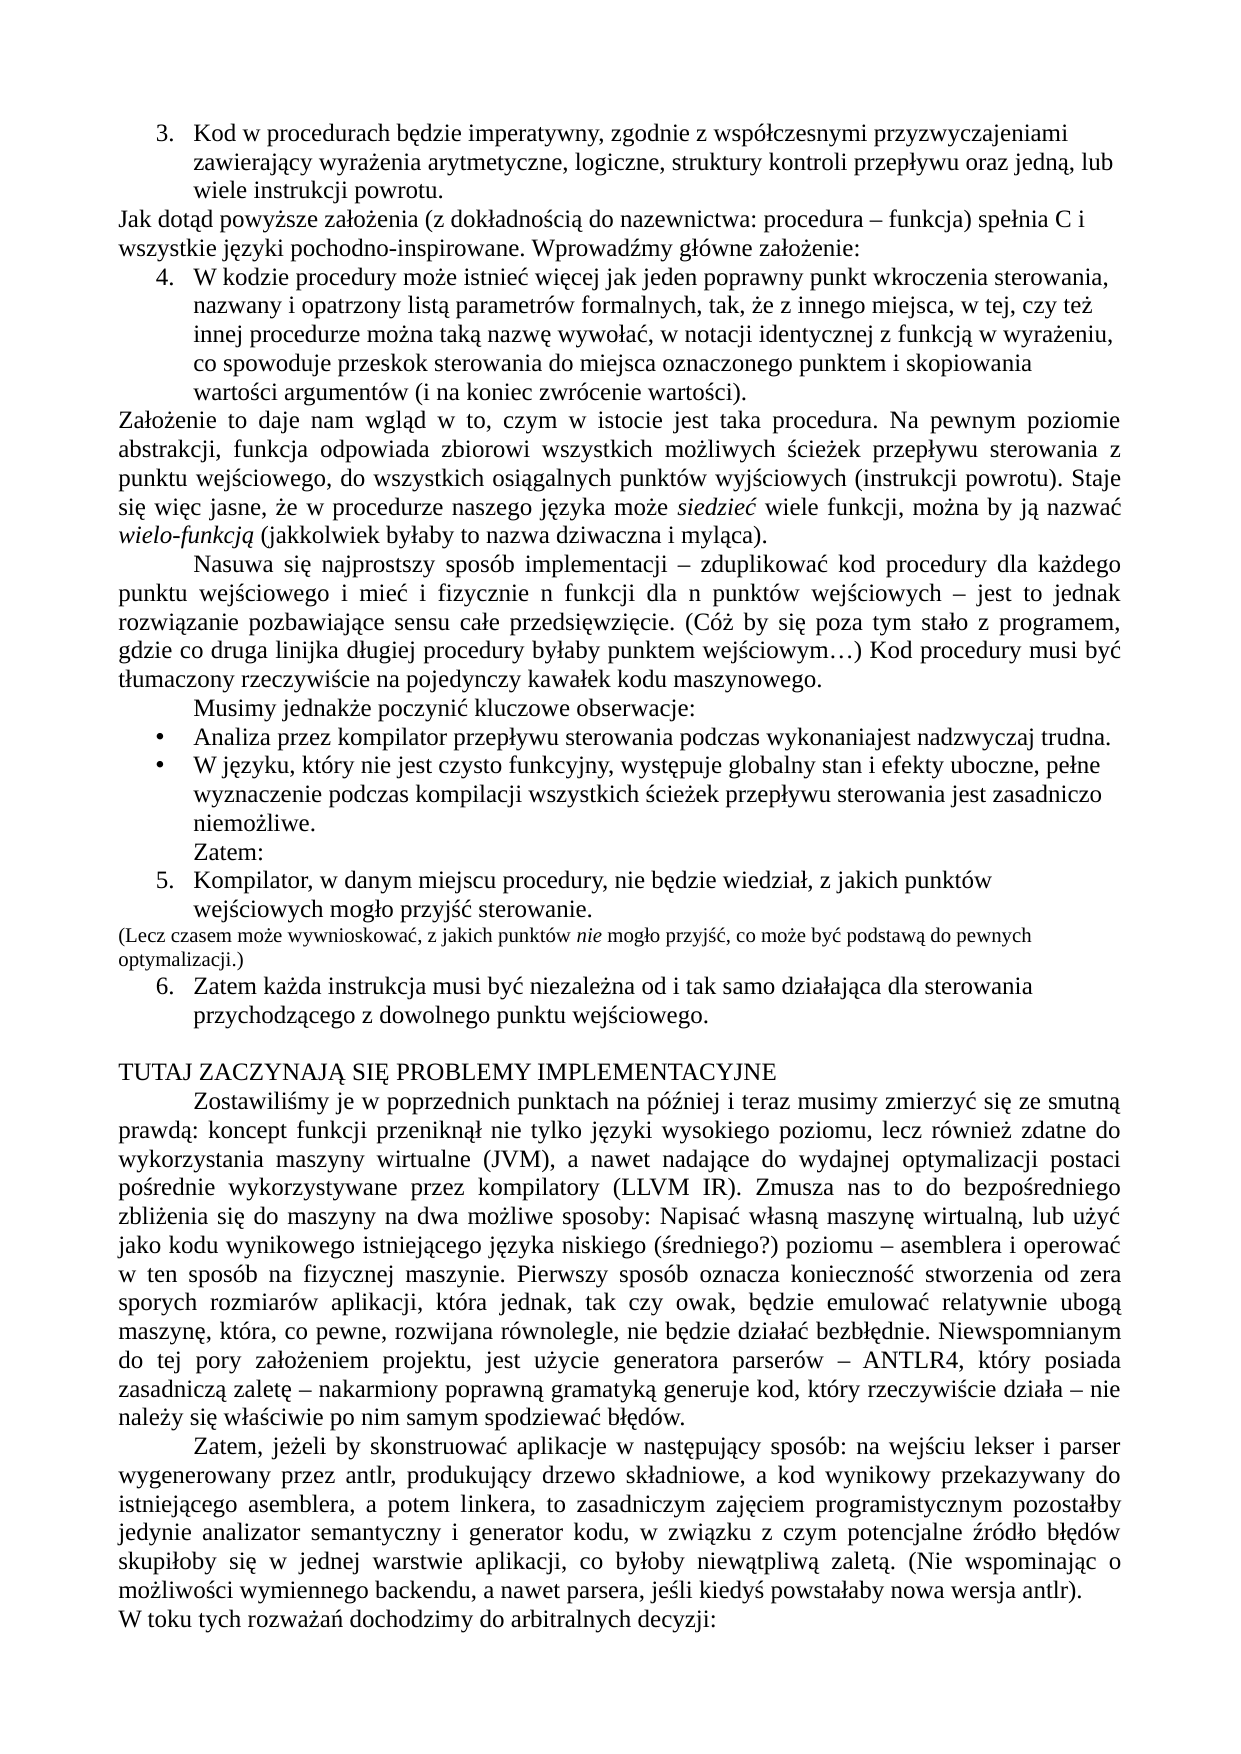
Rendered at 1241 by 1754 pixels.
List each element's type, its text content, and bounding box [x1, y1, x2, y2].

text (Lecz czasem może wywnioskować, z jakich punktów nie mogło przyjść, co może być podstawą do pewnych optymalizacji.) [118, 923, 1122, 971]
list W kodzie procedury może istnieć więcej jak jeden poprawny punkt wkroczenia sterowania, nazwany i opatrzony listą parametrów formalnych, tak, że z innego miejsca, w tej, czy też innej procedurze można taką nazwę wywołać, w notacji identycznej z funkcją w wyrażeniu, co spowoduje przeskok sterowania do miejsca oznaczonego punktem i skopiowania wartości argumentów (i na koniec zwrócenie wartości). [156, 262, 1122, 406]
text Zostawiliśmy je w poprzednich punktach na później i teraz musimy zmierzyć się ze smutną prawdą: koncept funkcji przeniknął nie tylko języki wysokiego poziomu, lecz również zdatne do wykorzystania maszyny wirtualne (JVM), a nawet nadające do wydajnej optymalizacji postaci pośrednie wykorzystywane przez kompilatory (LLVM IR). Zmusza nas to do bezpośredniego zbliżenia się do maszyny na dwa możliwe sposoby: Napisać własną maszynę wirtualną, lub użyć jako kodu wynikowego istniejącego języka niskiego (średniego?) poziomu – asemblera i operować w ten sposób na fizycznej maszynie. Pierwszy sposób oznacza konieczność stworzenia od zera sporych rozmiarów aplikacji, która jednak, tak czy owak, będzie emulować relatywnie ubogą maszynę, która, co pewne, rozwijana równolegle, nie będzie działać bezbłędnie. Niewspomnianym do tej pory założeniem projektu, jest użycie generatora parserów – ANTLR4, który posiada zasadniczą zaletę – nakarmiony poprawną gramatyką generuje kod, który rzeczywiście działa – nie należy się właściwie po nim samym spodziewać błędów. [118, 1086, 1122, 1431]
list Kompilator, w danym miejscu procedury, nie będzie wiedział, z jakich punktów wejściowych mogło przyjść sterowanie. [156, 866, 1122, 923]
text TUTAJ ZACZYNAJĄ SIĘ PROBLEMY IMPLEMENTACYJNE [118, 1057, 1122, 1086]
text Zatem, jeżeli by skonstruować aplikacje w następujący sposób: na wejściu lekser i parser wygenerowany przez antlr, produkujący drzewo składniowe, a kod wynikowy przekazywany do istniejącego asemblera, a potem linkera, to zasadniczym zajęciem programistycznym pozostałby jedynie analizator semantyczny i generator kodu, w związku z czym potencjalne źródło błędów skupiłoby się w jednej warstwie aplikacji, co byłoby niewątpliwą zaletą. (Nie wspominając o możliwości wymiennego backendu, a nawet parsera, jeśli kiedyś powstałaby nowa wersja antlr). [118, 1431, 1122, 1604]
list W języku, który nie jest czysto funkcyjny, występuje globalny stan i efekty uboczne, pełne wyznaczenie podczas kompilacji wszystkich ścieżek przepływu sterowania jest zasadniczo niemożliwe. [156, 751, 1122, 837]
list Kod w procedurach będzie imperatywny, zgodnie z współczesnymi przyzwyczajeniami zawierający wyrażenia arytmetyczne, logiczne, struktury kontroli przepływu oraz jedną, lub wiele instrukcji powrotu. [156, 118, 1122, 204]
text Nasuwa się najprostszy sposób implementacji – zduplikować kod procedury dla każdego punktu wejściowego i mieć i fizycznie n funkcji dla n punktów wejściowych – jest to jednak rozwiązanie pozbawiające sensu całe przedsięwzięcie. (Cóż by się poza tym stało z programem, gdzie co druga linijka długiej procedury byłaby punktem wejściowym…) Kod procedury musi być tłumaczony rzeczywiście na pojedynczy kawałek kodu maszynowego. [118, 549, 1122, 693]
list Zatem: [156, 837, 1122, 866]
text Jak dotąd powyższe założenia (z dokładnością do nazewnictwa: procedura – funkcja) spełnia C i wszystkie języki pochodno-inspirowane. Wprowadźmy główne założenie: [118, 204, 1122, 262]
list Analiza przez kompilator przepływu sterowania podczas wykonaniajest nadzwyczaj trudna. [156, 722, 1122, 751]
text Założenie to daje nam wgląd w to, czym w istocie jest taka procedura. Na pewnym poziomie abstrakcji, funkcja odpowiada zbiorowi wszystkich możliwych ścieżek przepływu sterowania z punktu wejściowego, do wszystkich osiągalnych punktów wyjściowych (instrukcji powrotu). Staje się więc jasne, że w procedurze naszego języka może siedzieć wiele funkcji, można by ją nazwać wielo-funkcją (jakkolwiek byłaby to nazwa dziwaczna i myląca). [118, 406, 1122, 549]
text Musimy jednakże poczynić kluczowe obserwacje: [118, 693, 1122, 722]
text W toku tych rozważań dochodzimy do arbitralnych decyzji: [118, 1604, 1122, 1632]
list Zatem każda instrukcja musi być niezależna od i tak samo działająca dla sterowania przychodzącego z dowolnego punktu wejściowego. [156, 971, 1122, 1029]
